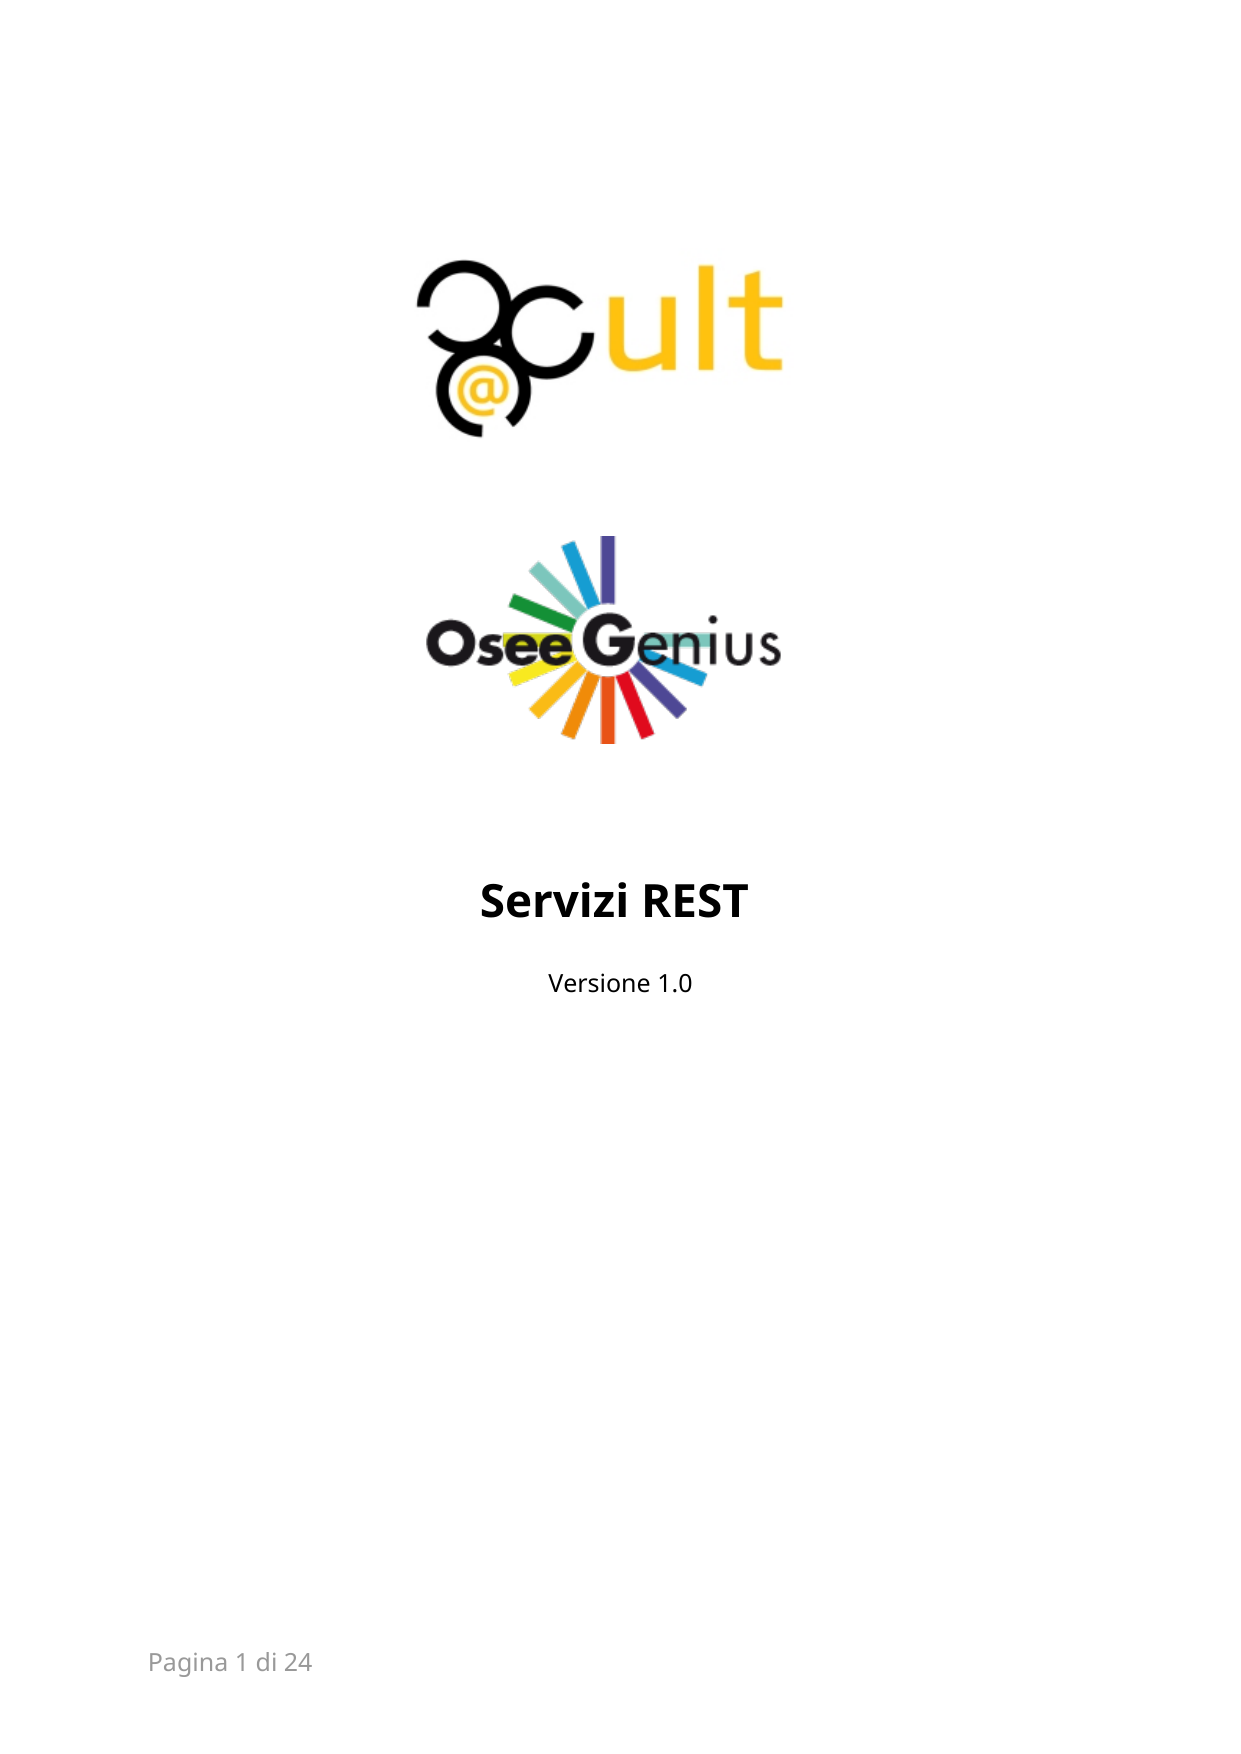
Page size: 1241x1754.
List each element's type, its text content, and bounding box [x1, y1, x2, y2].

picture [425, 536, 784, 744]
text Servizi REST [148, 869, 1093, 931]
text Versione 1.0 [148, 965, 1093, 999]
picture [403, 248, 801, 451]
